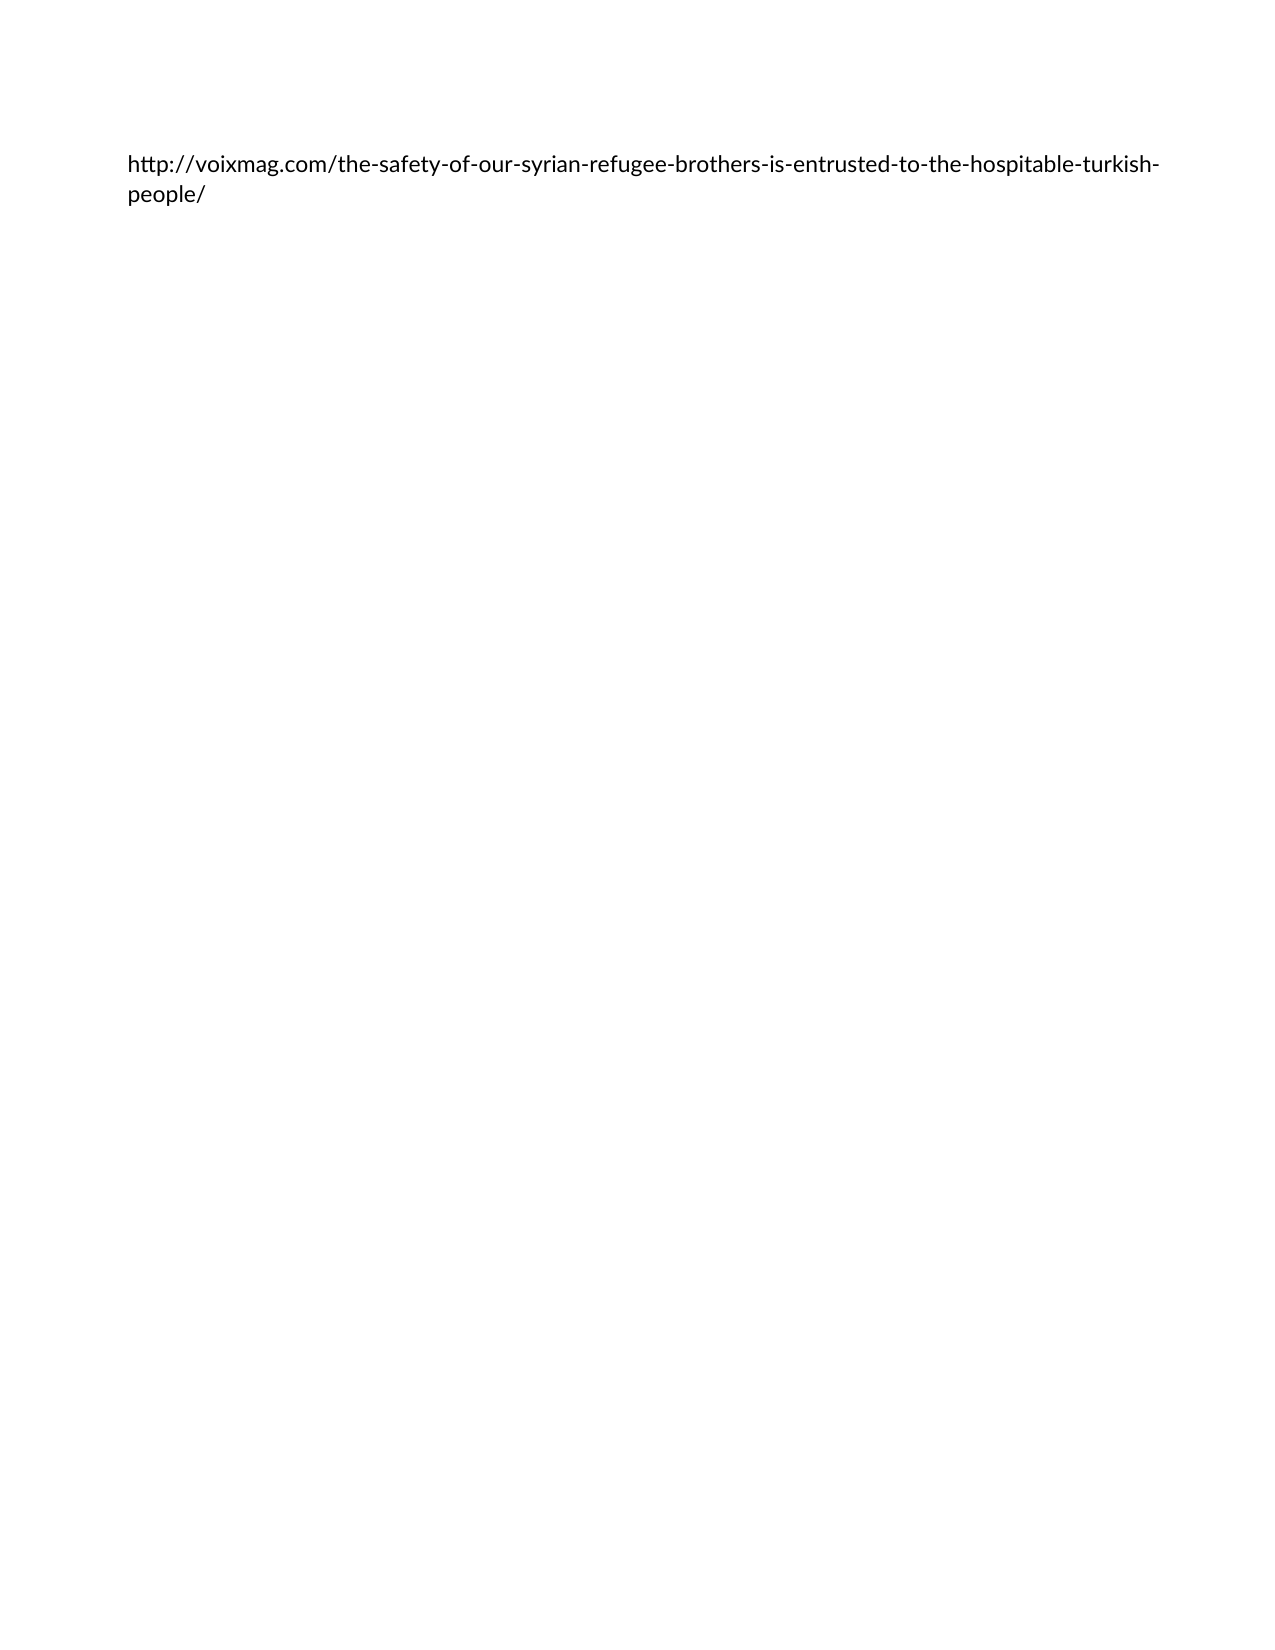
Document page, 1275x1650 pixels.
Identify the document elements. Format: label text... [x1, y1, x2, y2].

text http://voixmag.com/the-safety-of-our-syrian-refugee-brothers-is-entrusted-to-the-hospitable-turkish-people/ [127, 150, 1177, 208]
